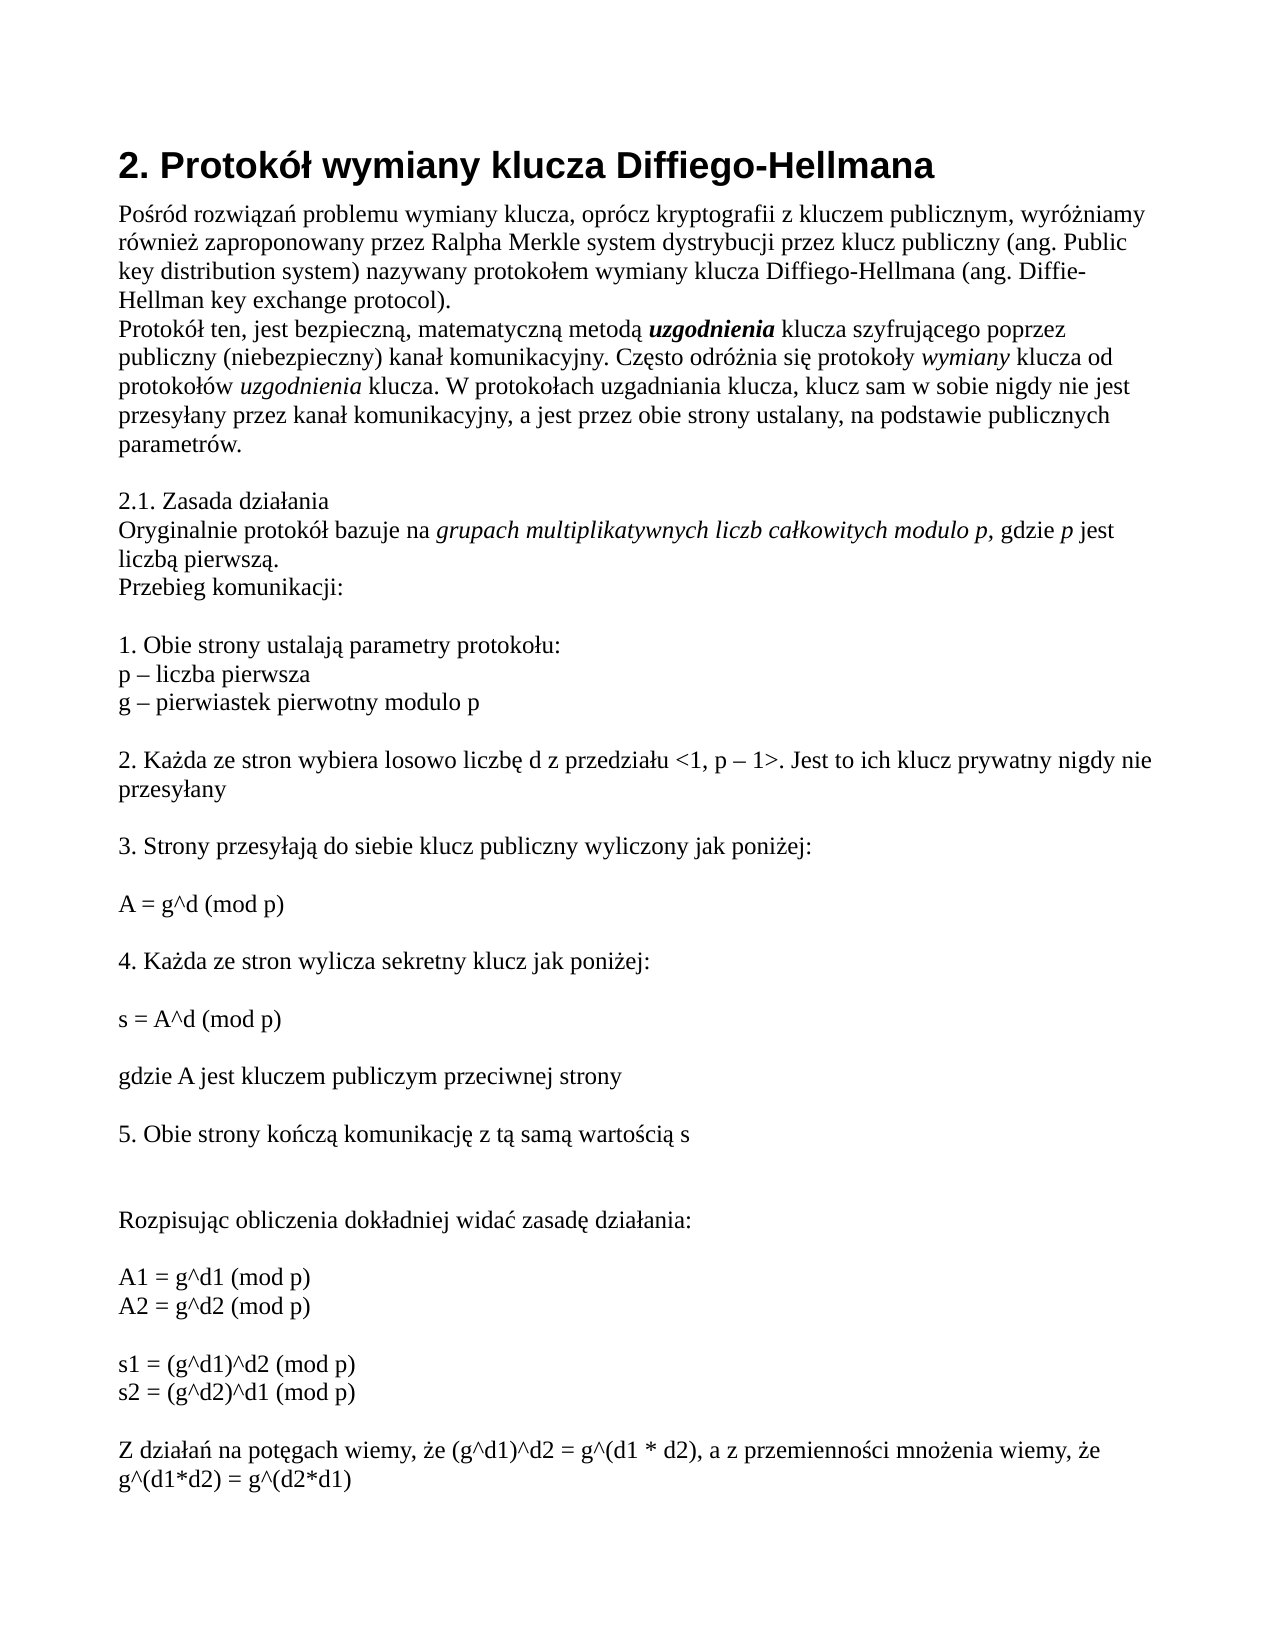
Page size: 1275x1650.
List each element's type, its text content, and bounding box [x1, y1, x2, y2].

text 3. Strony przesyłają do siebie klucz publiczny wyliczony jak poniżej: [118, 831, 1157, 860]
text 1. Obie strony ustalają parametry protokołu: [118, 630, 1157, 659]
text 4. Każda ze stron wylicza sekretny klucz jak poniżej: [118, 946, 1157, 975]
text s1 = (g^d1)^d2 (mod p) [118, 1349, 1157, 1377]
text Rozpisując obliczenia dokładniej widać zasadę działania: [118, 1205, 1157, 1234]
text s2 = (g^d2)^d1 (mod p) [118, 1377, 1157, 1406]
text 2.1. Zasada działania [118, 486, 1157, 515]
text A1 = g^d1 (mod p) [118, 1262, 1157, 1291]
subtitle 2. Protokół wymiany klucza Diffiego-Hellmana [118, 143, 1157, 186]
text 2. Każda ze stron wybiera losowo liczbę d z przedziału <1, p – 1>. Jest to ich klucz prywatny nigdy nie przesyłany [118, 745, 1157, 802]
text gdzie A jest kluczem publiczym przeciwnej strony [118, 1061, 1157, 1090]
text A2 = g^d2 (mod p) [118, 1291, 1157, 1320]
text Protokół ten, jest bezpieczną, matematyczną metodą uzgodnienia klucza szyfrującego poprzez publiczny (niebezpieczny) kanał komunikacyjny. Często odróżnia się protokoły wymiany klucza od protokołów uzgodnienia klucza. W protokołach uzgadniania klucza, klucz sam w sobie nigdy nie jest przesyłany przez kanał komunikacyjny, a jest przez obie strony ustalany, na podstawie publicznych parametrów. [118, 314, 1157, 457]
text A = g^d (mod p) [118, 889, 1157, 917]
text 5. Obie strony kończą komunikację z tą samą wartością s [118, 1119, 1157, 1147]
text Oryginalnie protokół bazuje na grupach multiplikatywnych liczb całkowitych modulo p, gdzie p jest liczbą pierwszą. [118, 515, 1157, 572]
text Z działań na potęgach wiemy, że (g^d1)^d2 = g^(d1 * d2), a z przemienności mnożenia wiemy, że g^(d1*d2) = g^(d2*d1) [118, 1435, 1157, 1492]
text g – pierwiastek pierwotny modulo p [118, 687, 1157, 716]
text p – liczba pierwsza [118, 659, 1157, 687]
text s = A^d (mod p) [118, 1004, 1157, 1032]
text Przebieg komunikacji: [118, 572, 1157, 601]
text Pośród rozwiązań problemu wymiany klucza, oprócz kryptografii z kluczem publicznym, wyróżniamy również zaproponowany przez Ralpha Merkle system dystrybucji przez klucz publiczny (ang. Public key distribution system) nazywany protokołem wymiany klucza Diffiego-Hellmana (ang. Diffie-Hellman key exchange protocol). [118, 199, 1157, 314]
